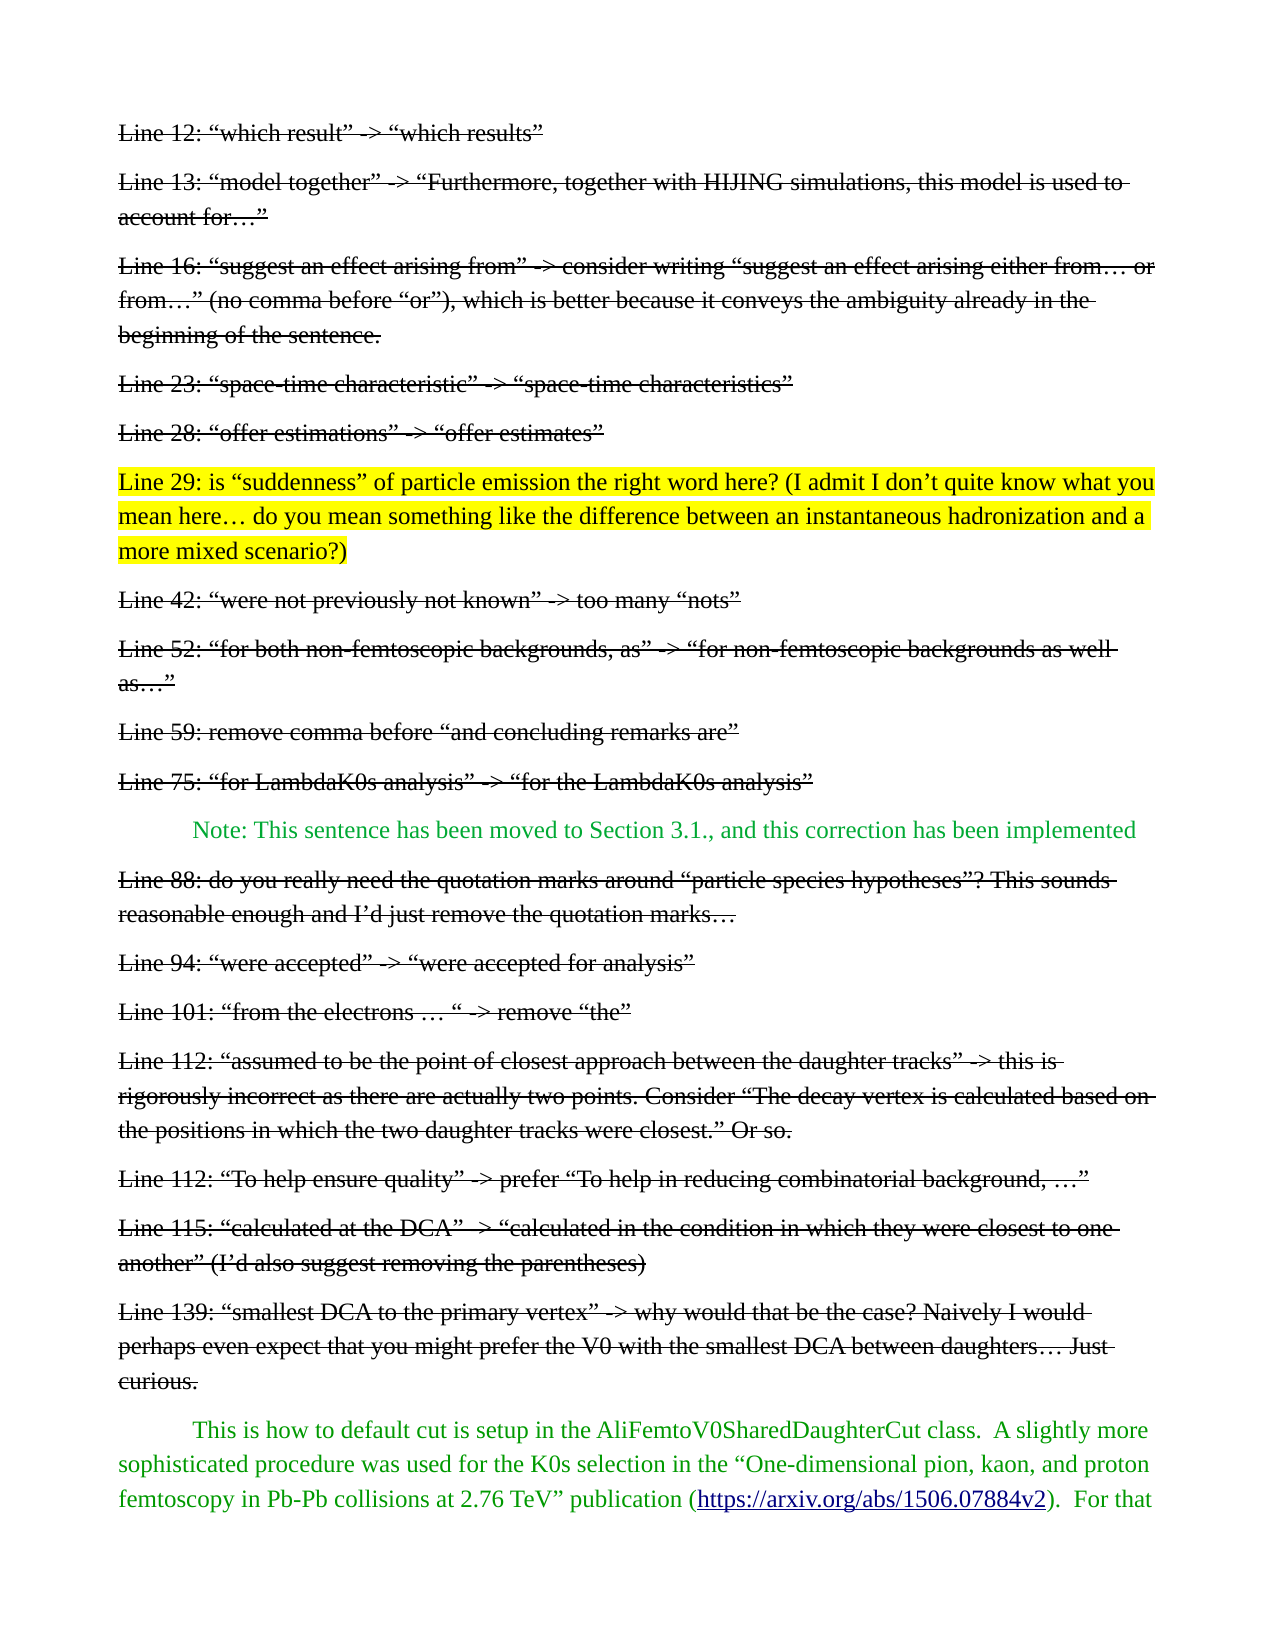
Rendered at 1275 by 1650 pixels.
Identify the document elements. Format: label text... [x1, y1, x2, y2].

text Note: This sentence has been moved to Section 3.1., and this correction has been implemented [118, 816, 1157, 844]
text Line 23: “space-time characteristic” -> “space-time characteristics” [118, 369, 1157, 397]
text Line 28: “offer estimations” -> “offer estimates” [118, 418, 1157, 447]
text Line 12: “which result” -> “which results” [118, 118, 1157, 147]
text Line 59: remove comma before “and concluding remarks are” [118, 717, 1157, 746]
text Line 52: “for both non-femtoscopic backgrounds, as” -> “for non-femtoscopic backgrounds as well as…” [118, 634, 1157, 697]
text Line 75: “for LambdaK0s analysis” -> “for the LambdaK0s analysis” [118, 767, 1157, 795]
text Line 88: do you really need the quotation marks around “particle species hypotheses”? This sounds reasonable enough and I’d just remove the quotation marks… [118, 865, 1157, 928]
text Line 112: “assumed to be the point of closest approach between the daughter tracks” -> this is rigorously incorrect as there are actually two points. Consider “The decay vertex is calculated based on the positions in which the two daughter tracks were closest.” Or so. [118, 1046, 1157, 1144]
text Line 94: “were accepted” -> “were accepted for analysis” [118, 948, 1157, 977]
text This is how to default cut is setup in the AliFemtoV0SharedDaughterCut class. A slightly more sophisticated procedure was used for the K0s selection in the “One-dimensional pion, kaon, and proton femtoscopy in Pb-Pb collisions at 2.76 TeV” publication (https://arxiv.org/abs/1506.07884v2). For that [118, 1415, 1157, 1513]
text Line 112: “To help ensure quality” -> prefer “To help in reducing combinatorial background, …” [118, 1164, 1157, 1193]
text Line 139: “smallest DCA to the primary vertex” -> why would that be the case? Naively I would perhaps even expect that you might prefer the V0 with the smallest DCA between daughters… Just curious. [118, 1297, 1157, 1395]
text Line 101: “from the electrons … “ -> remove “the” [118, 997, 1157, 1026]
text Line 13: “model together” -> “Furthermore, together with HIJING simulations, this model is used to account for…” [118, 167, 1157, 230]
text Line 16: “suggest an effect arising from” -> consider writing “suggest an effect arising either from… or from…” (no comma before “or”), which is better because it conveys the ambiguity already in the beginning of the sentence. [118, 251, 1157, 348]
text Line 115: “calculated at the DCA” -> “calculated in the condition in which they were closest to one another” (I’d also suggest removing the parentheses) [118, 1213, 1157, 1277]
text Line 29: is “suddenness” of particle emission the right word here? (I admit I don’t quite know what you mean here… do you mean something like the difference between an instantaneous hadronization and a more mixed scenario?) [118, 467, 1157, 564]
text Line 42: “were not previously not known” -> too many “nots” [118, 585, 1157, 614]
